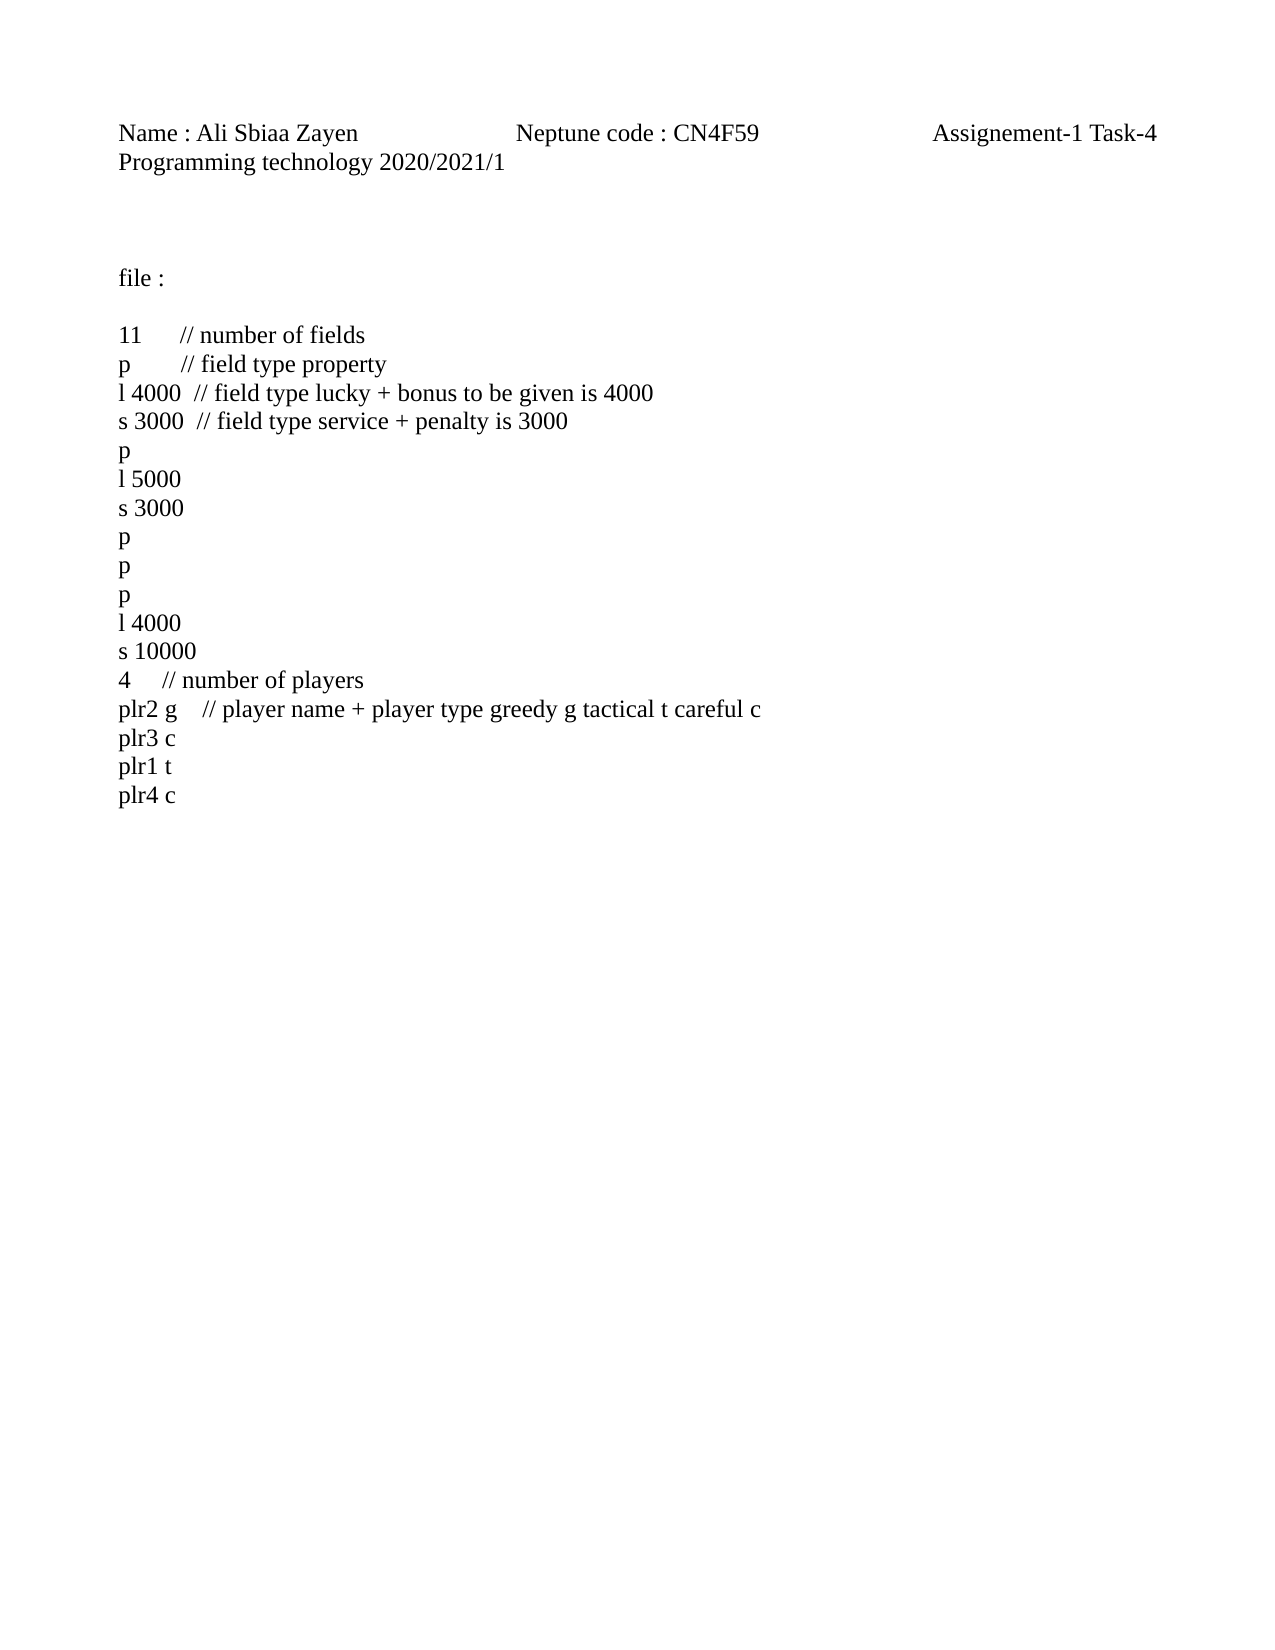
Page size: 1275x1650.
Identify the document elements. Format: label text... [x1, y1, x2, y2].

text plr2 g // player name + player type greedy g tactical t careful c [118, 694, 1157, 723]
text p // field type property [118, 349, 1157, 378]
text l 4000 // field type lucky + bonus to be given is 4000 [118, 378, 1157, 406]
text s 3000 [118, 493, 1157, 521]
text l 5000 [118, 464, 1157, 493]
text plr3 c [118, 723, 1157, 751]
text plr4 c [118, 780, 1157, 809]
text file : [118, 263, 1157, 291]
text s 10000 [118, 636, 1157, 665]
text plr1 t [118, 751, 1157, 780]
text p [118, 579, 1157, 608]
text p [118, 550, 1157, 579]
text s 3000 // field type service + penalty is 3000 [118, 406, 1157, 435]
text p [118, 435, 1157, 464]
text 4 // number of players [118, 665, 1157, 694]
text l 4000 [118, 608, 1157, 636]
text p [118, 521, 1157, 550]
text 11 // number of fields [118, 320, 1157, 349]
